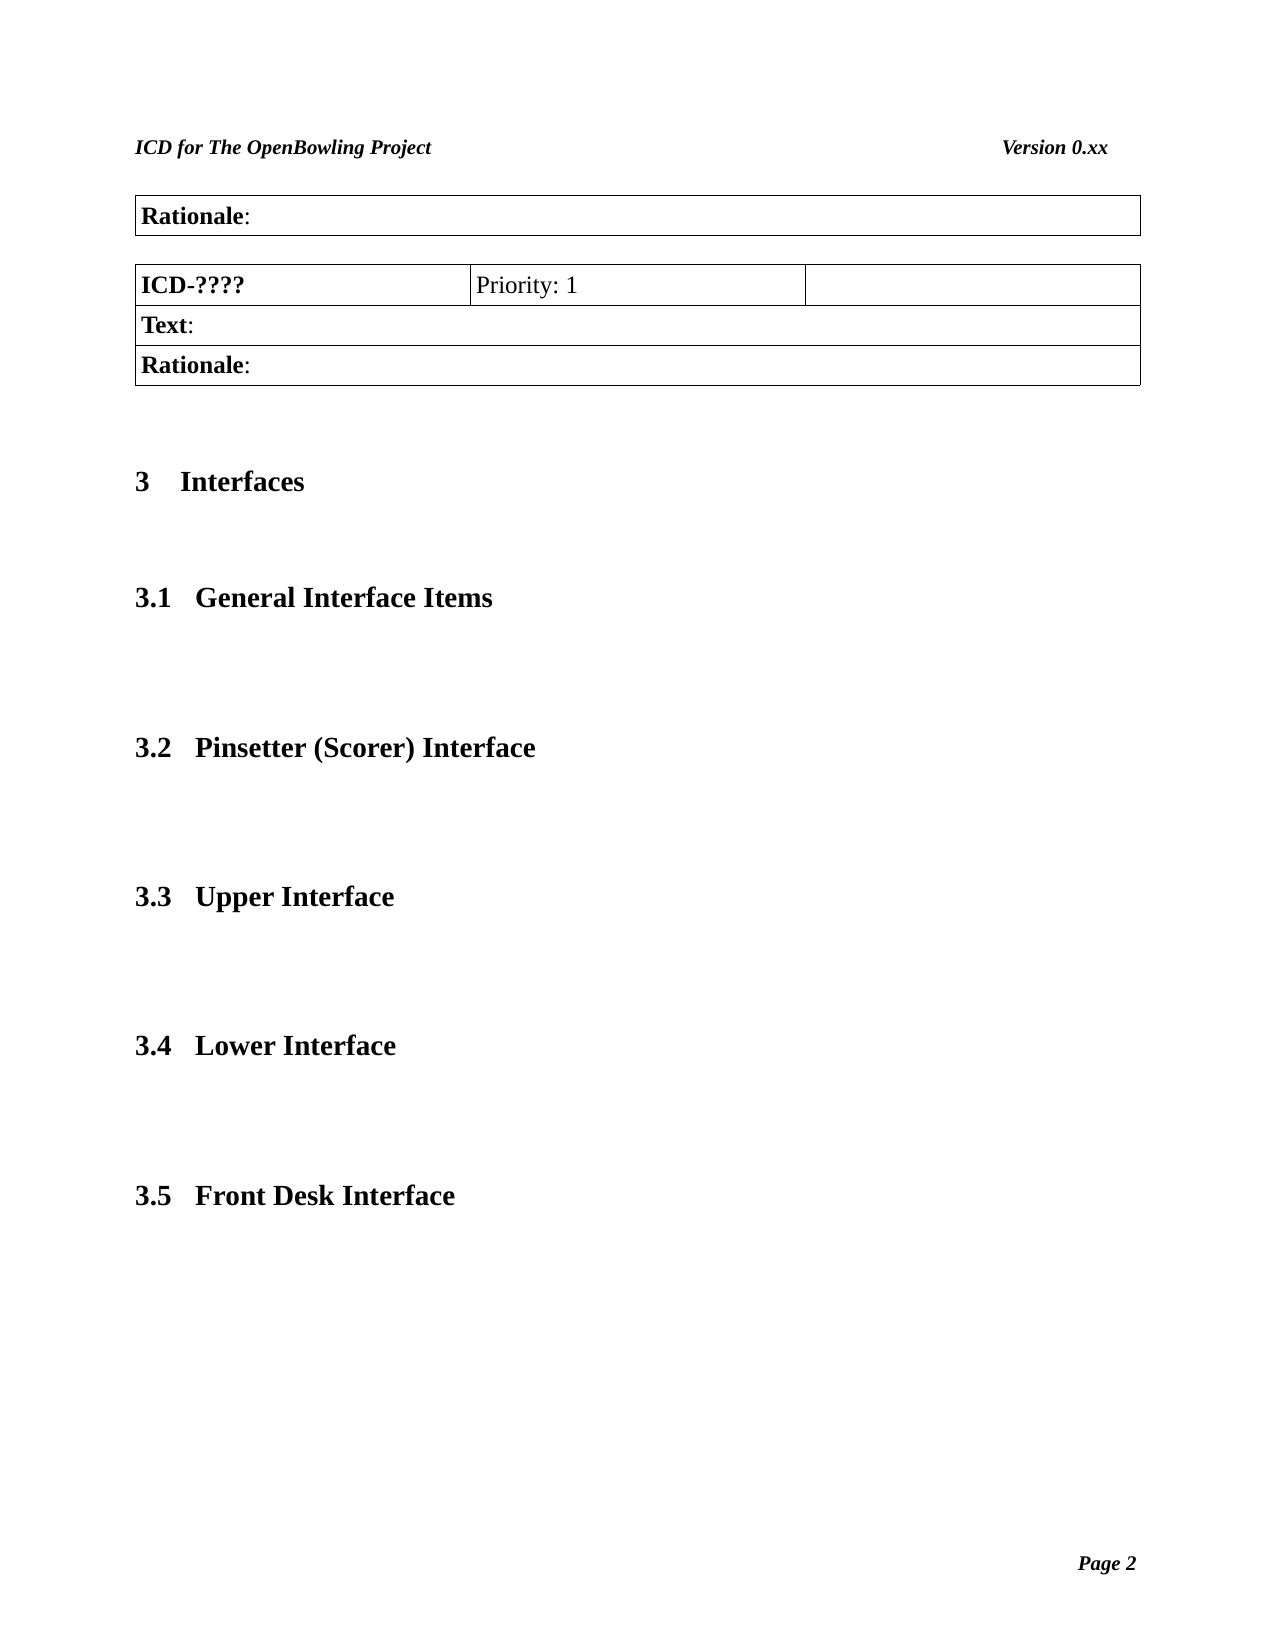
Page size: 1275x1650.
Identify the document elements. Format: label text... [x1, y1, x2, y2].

subtitle Lower Interface [135, 1028, 1140, 1062]
subtitle Interfaces [135, 464, 1140, 497]
table_cell Text: [136, 306, 1140, 345]
table_header Priority: 1 [471, 265, 805, 304]
subtitle Pinsetter (Scorer) Interface [135, 730, 1140, 763]
subtitle Upper Interface [135, 879, 1140, 913]
subtitle General Interface Items [135, 580, 1140, 614]
subtitle Front Desk Interface [135, 1178, 1140, 1211]
table_header ICD-???? [136, 265, 470, 304]
table_header [806, 265, 1140, 304]
table_cell Rationale: [136, 346, 1140, 385]
table_cell Rationale: [136, 196, 1140, 235]
